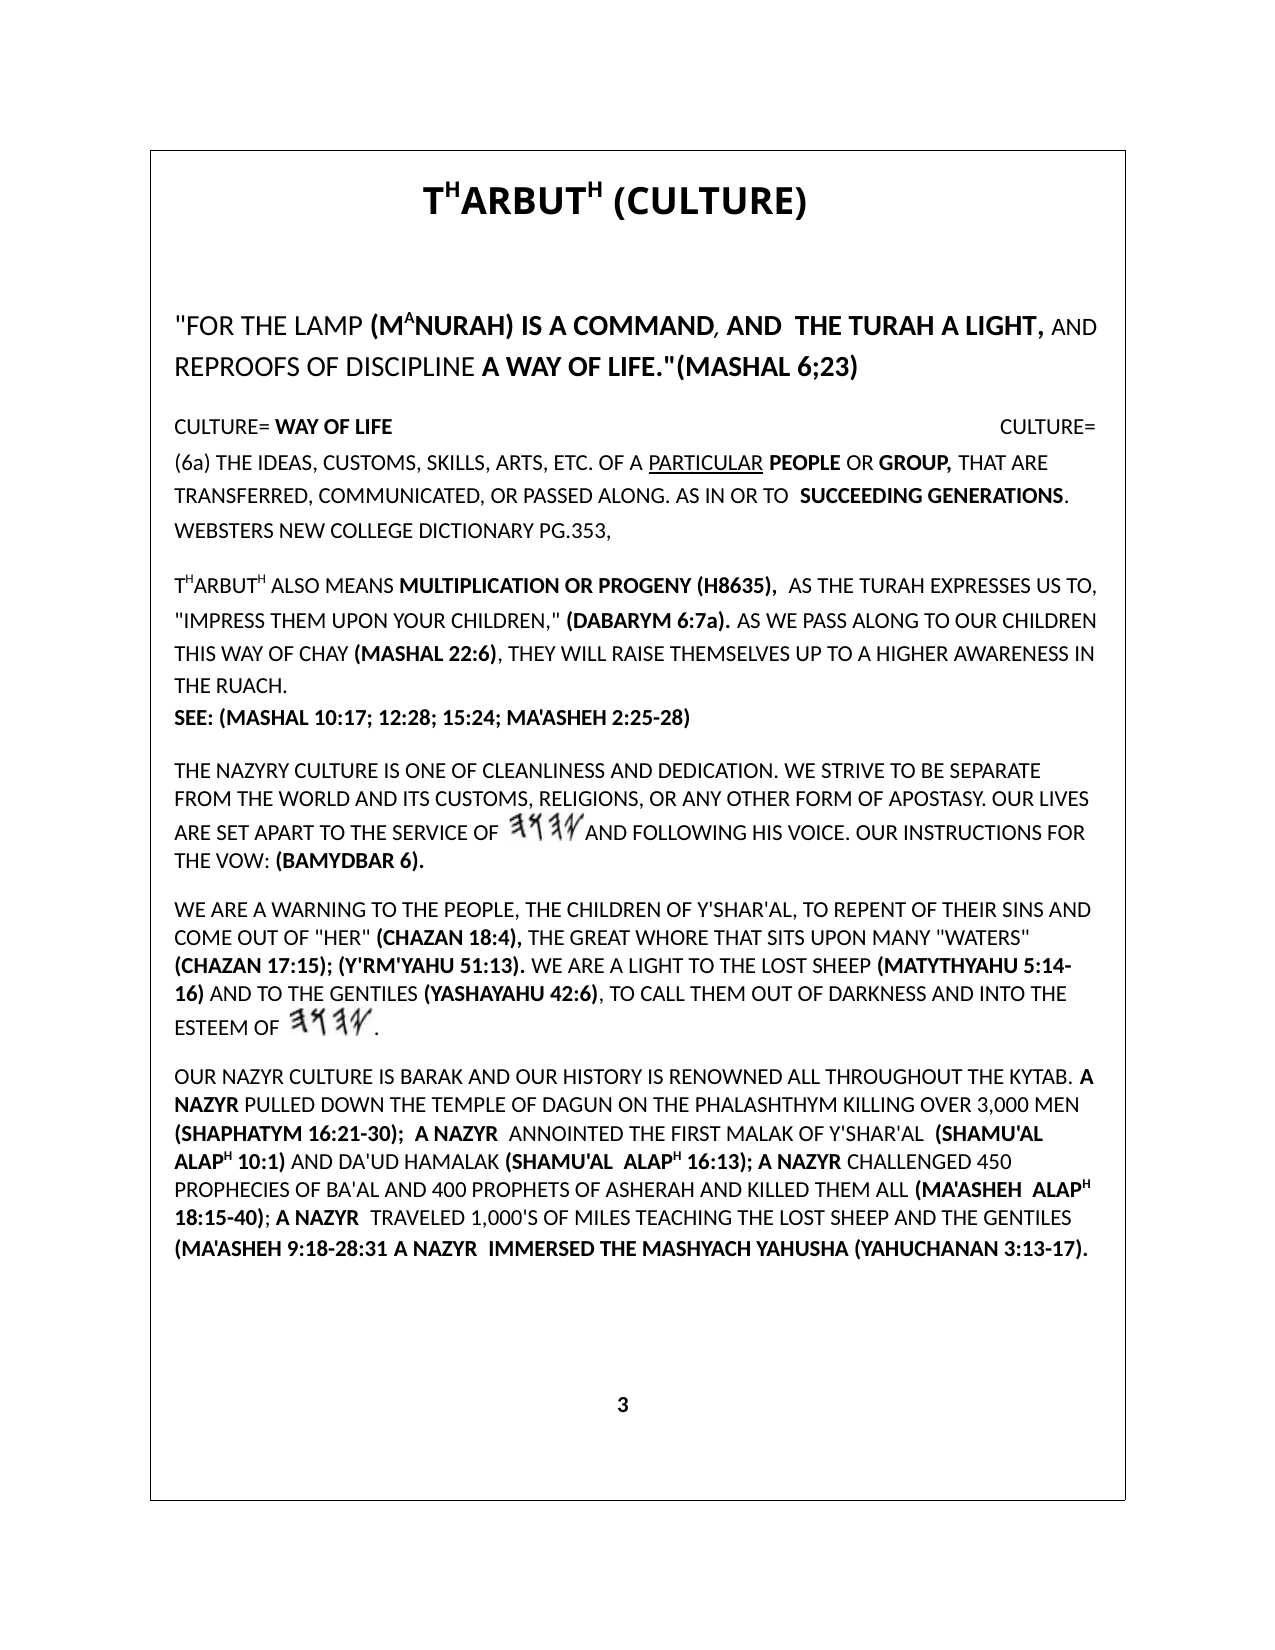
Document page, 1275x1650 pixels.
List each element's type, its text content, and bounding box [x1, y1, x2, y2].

text OUR NAZYR CULTURE IS BARAK AND OUR HISTORY IS RENOWNED ALL THROUGHOUT THE KYTAB. A NAZYR PULLED DOWN THE TEMPLE OF DAGUN ON THE PHALASHTHYM KILLING OVER 3,000 MEN (SHAPHATYM 16:21-30); A NAZYR ANNOINTED THE FIRST MALAK OF Y'SHAR'AL (SHAMU'AL ALAPH 10:1) AND DA'UD HAMALAK (SHAMU'AL ALAPH 16:13); A NAZYR CHALLENGED 450 PROPHECIES OF BA'AL AND 400 PROPHETS OF ASHERAH AND KILLED THEM ALL (MA'ASHEH ALAPH 18:15-40); A NAZYR TRAVELED 1,000'S OF MILES TEACHING THE LOST SHEEP AND THE GENTILES (MA'ASHEH 9:18-28:31 A NAZYR IMMERSED THE MASHYACH YAHUSHA (YAHUCHANAN 3:13-17). [174, 1062, 1101, 1263]
text 3 [174, 1390, 1101, 1418]
text THARBUTH (CULTURE) [174, 174, 1101, 225]
text CULTURE= WAY OF LIFE CULTURE= (6a) THE IDEAS, CUSTOMS, SKILLS, ARTS, ETC. OF A PARTICULAR PEOPLE OR GROUP, THAT ARE TRANSFERRED, COMMUNICATED, OR PASSED ALONG. AS IN OR TO SUCCEEDING GENERATIONS. WEBSTERS NEW COLLEGE DICTIONARY PG.353, [174, 410, 1101, 545]
text THE NAZYRY CULTURE IS ONE OF CLEANLINESS AND DEDICATION. WE STRIVE TO BE SEPARATE FROM THE WORLD AND ITS CUSTOMS, RELIGIONS, OR ANY OTHER FORM OF APOSTASY. OUR LIVES ARE SET APART TO THE SERVICE OF AND FOLLOWING HIS VOICE. OUR INSTRUCTIONS FOR THE VOW: (BAMYDBAR 6). [174, 756, 1101, 874]
text THARBUTH ALSO MEANS MULTIPLICATION OR PROGENY (H8635), AS THE TURAH EXPRESSES US TO, "IMPRESS THEM UPON YOUR CHILDREN," (DABARYM 6:7a). AS WE PASS ALONG TO OUR CHILDREN THIS WAY OF CHAY (MASHAL 22:6), THEY WILL RAISE THEMSELVES UP TO A HIGHER AWARENESS IN THE RUACH. SEE: (MASHAL 10:17; 12:28; 15:24; MA'ASHEH 2:25-28) [174, 571, 1101, 731]
text "FOR THE LAMP (MANURAH) IS A COMMAND, AND THE TURAH A LIGHT, AND REPROOFS OF DISCIPLINE A WAY OF LIFE."(MASHAL 6;23) [174, 307, 1101, 384]
text WE ARE A WARNING TO THE PEOPLE, THE CHILDREN OF Y'SHAR'AL, TO REPENT OF THEIR SINS AND COME OUT OF "HER" (CHAZAN 18:4), THE GREAT WHORE THAT SITS UPON MANY "WATERS" (CHAZAN 17:15); (Y'RM'YAHU 51:13). WE ARE A LIGHT TO THE LOST SHEEP (MATYTHYAHU 5:14-16) AND TO THE GENTILES (YASHAYAHU 42:6), TO CALL THEM OUT OF DARKNESS AND INTO THE ESTEEM OF .. [174, 895, 1101, 1041]
